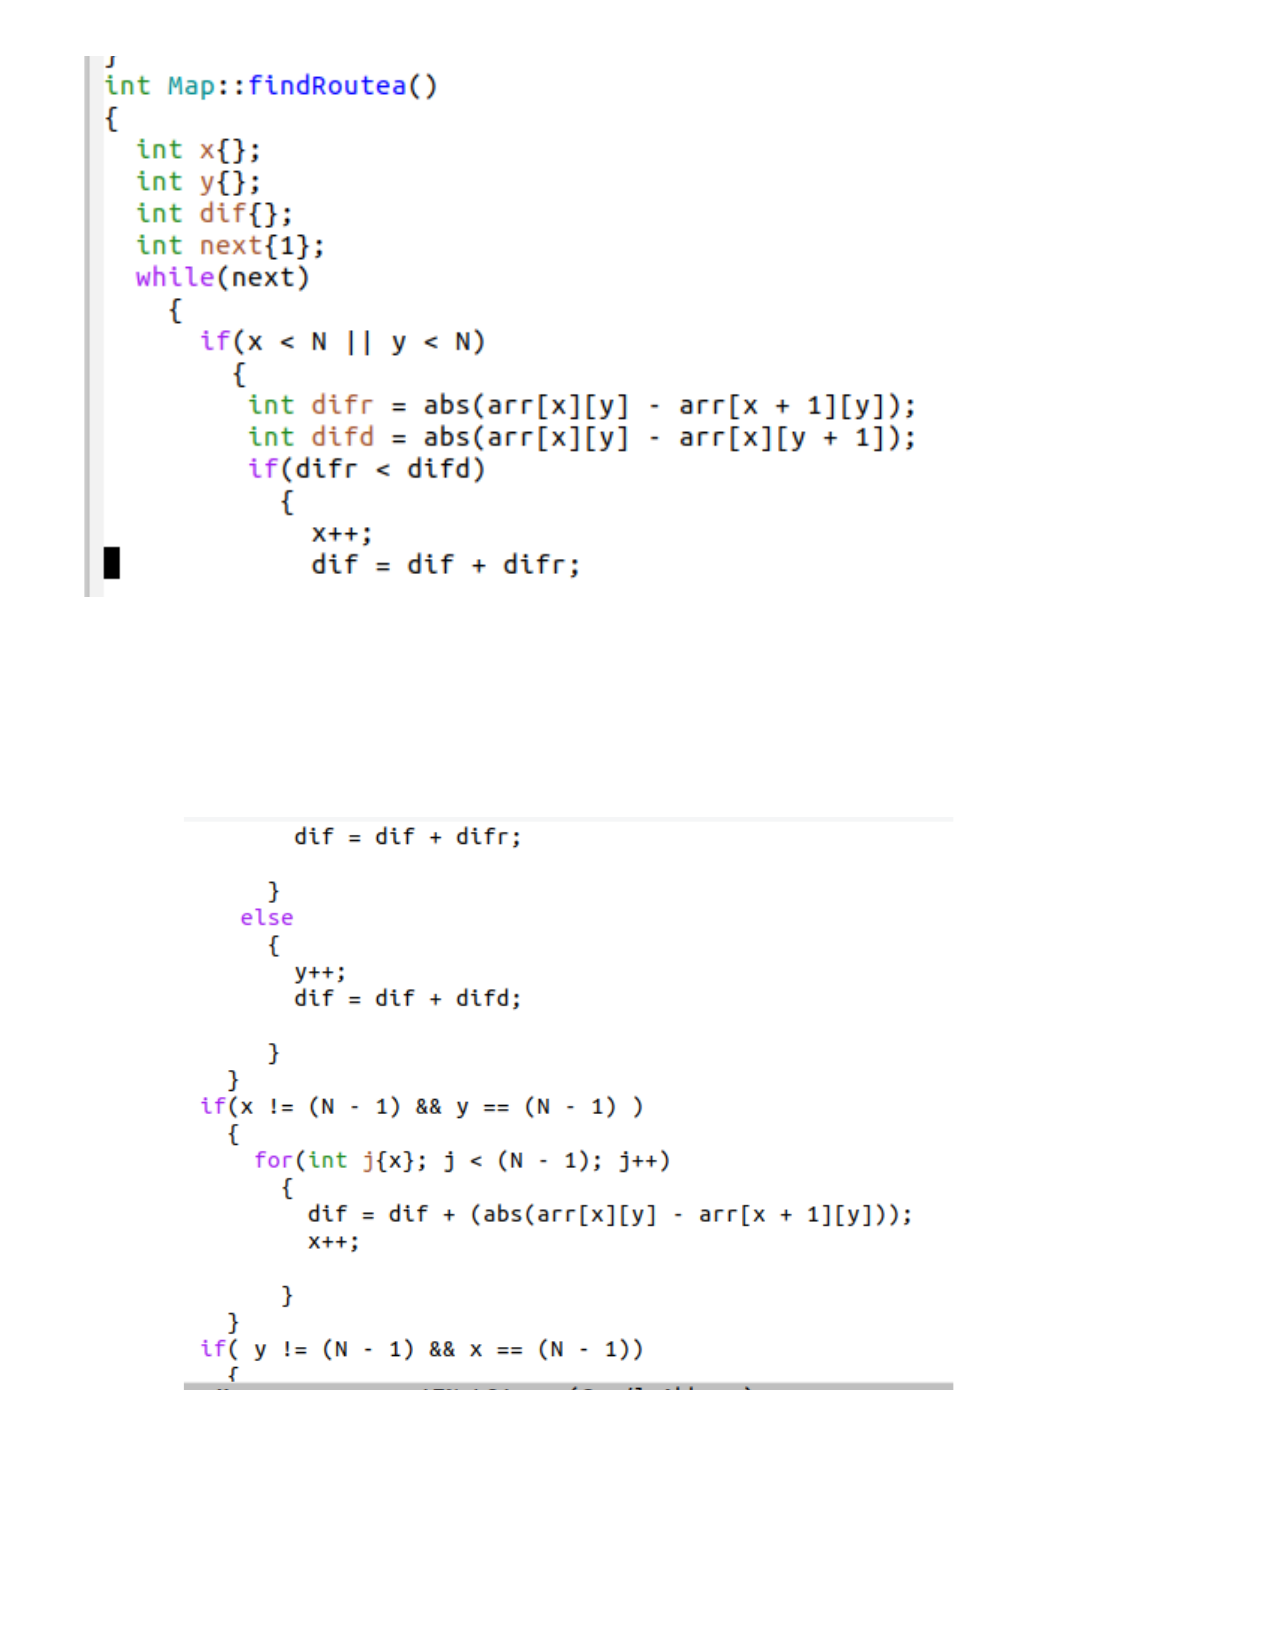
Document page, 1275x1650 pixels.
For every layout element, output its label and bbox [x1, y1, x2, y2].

picture [84, 56, 804, 597]
picture [183, 817, 902, 1390]
